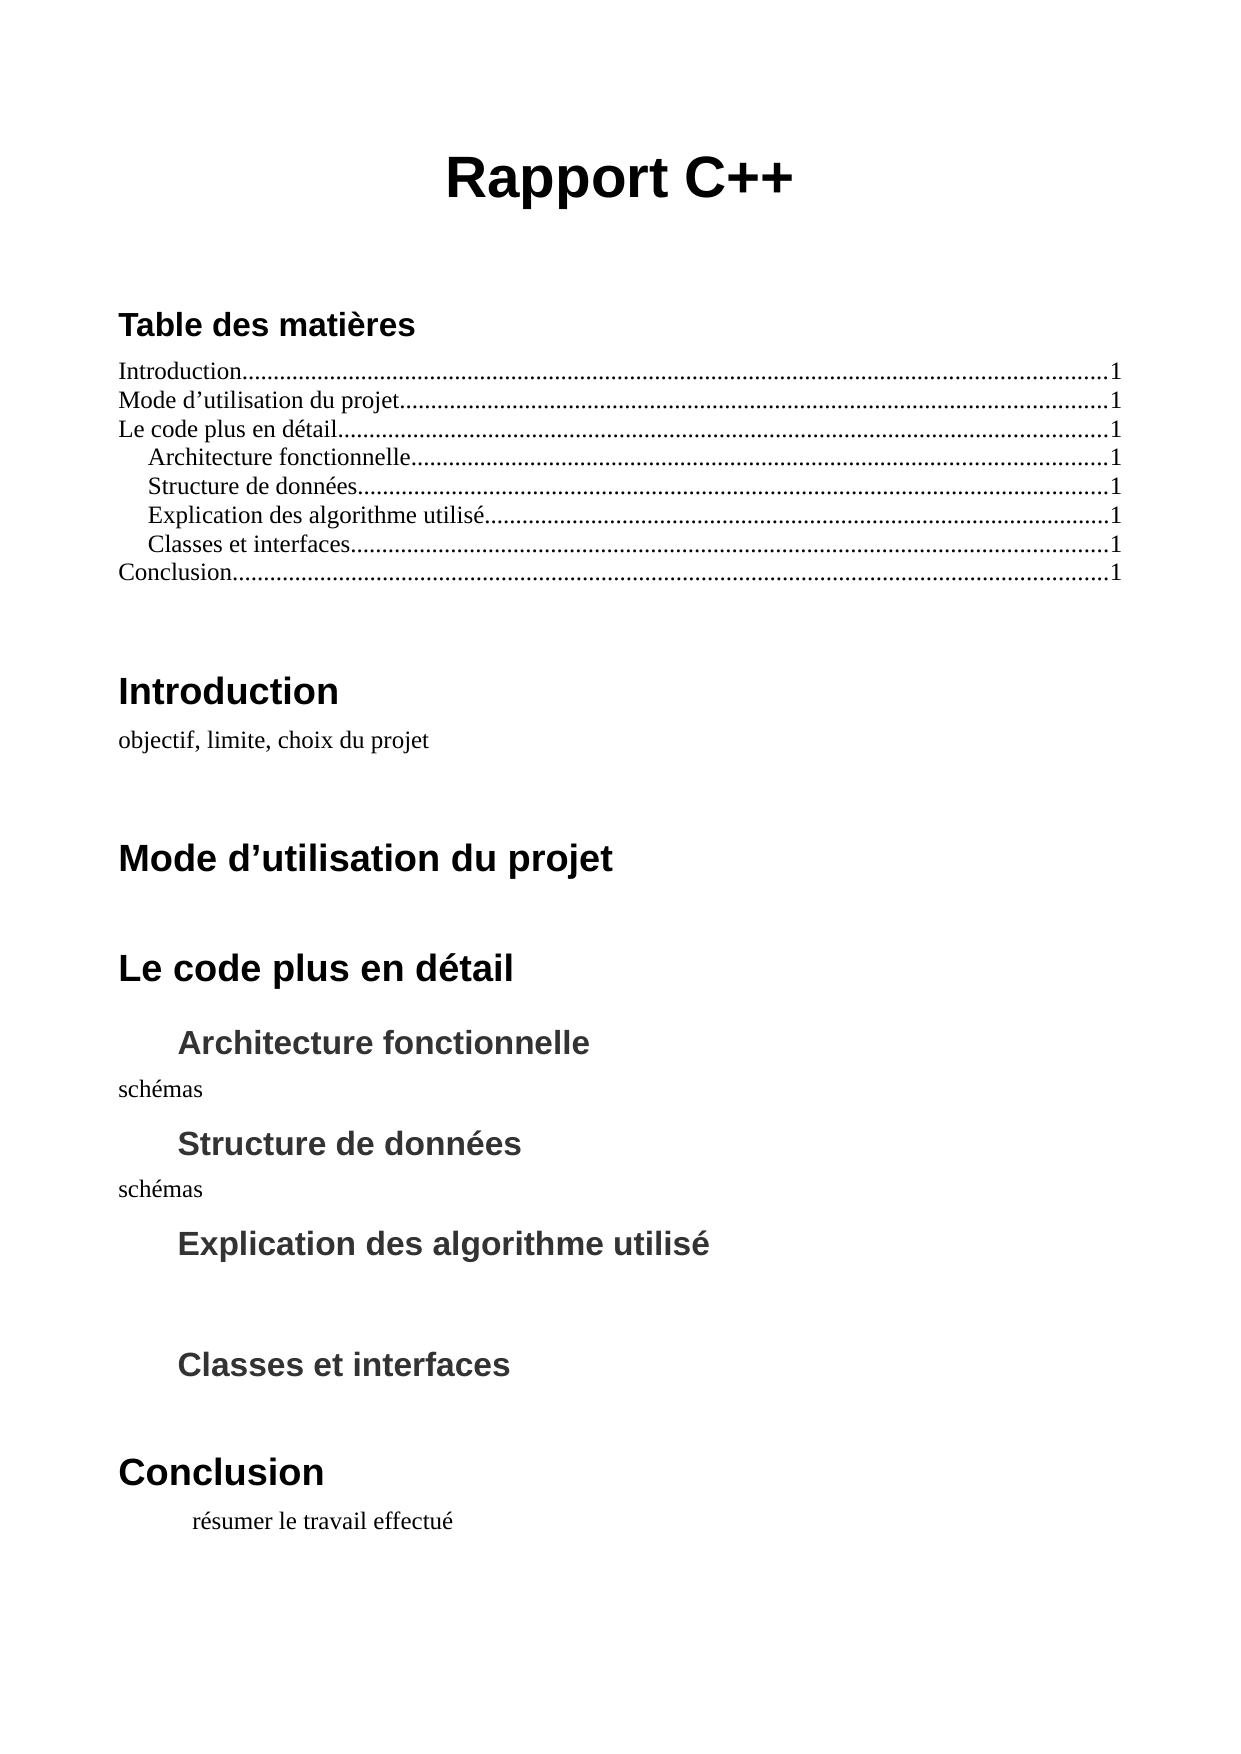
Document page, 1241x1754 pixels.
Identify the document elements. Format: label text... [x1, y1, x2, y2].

text Explication des algorithme utilisé 1 [148, 500, 1122, 529]
subtitle Table des matières [118, 305, 1122, 344]
subtitle Mode d’utilisation du projet [118, 836, 1122, 880]
text Conclusion 1 [118, 557, 1122, 586]
text Le code plus en détail 1 [118, 414, 1122, 442]
text schémas [118, 1174, 1122, 1203]
subtitle Explication des algorithme utilisé [177, 1224, 1122, 1263]
text objectif, limite, choix du projet [118, 725, 1122, 753]
text schémas [118, 1074, 1122, 1103]
text Structure de données 1 [148, 471, 1122, 500]
text Introduction 1 [118, 356, 1122, 385]
subtitle Structure de données [177, 1123, 1122, 1162]
text Architecture fonctionnelle 1 [148, 442, 1122, 471]
subtitle Architecture fonctionnelle [177, 1023, 1122, 1061]
subtitle Le code plus en détail [118, 946, 1122, 989]
subtitle Classes et interfaces [177, 1345, 1122, 1384]
text résumer le travail effectué [118, 1506, 1122, 1535]
text Mode d’utilisation du projet 1 [118, 385, 1122, 414]
text Classes et interfaces 1 [148, 529, 1122, 557]
title Rapport C++ [118, 143, 1122, 210]
subtitle Introduction [118, 669, 1122, 712]
subtitle Conclusion [118, 1450, 1122, 1494]
